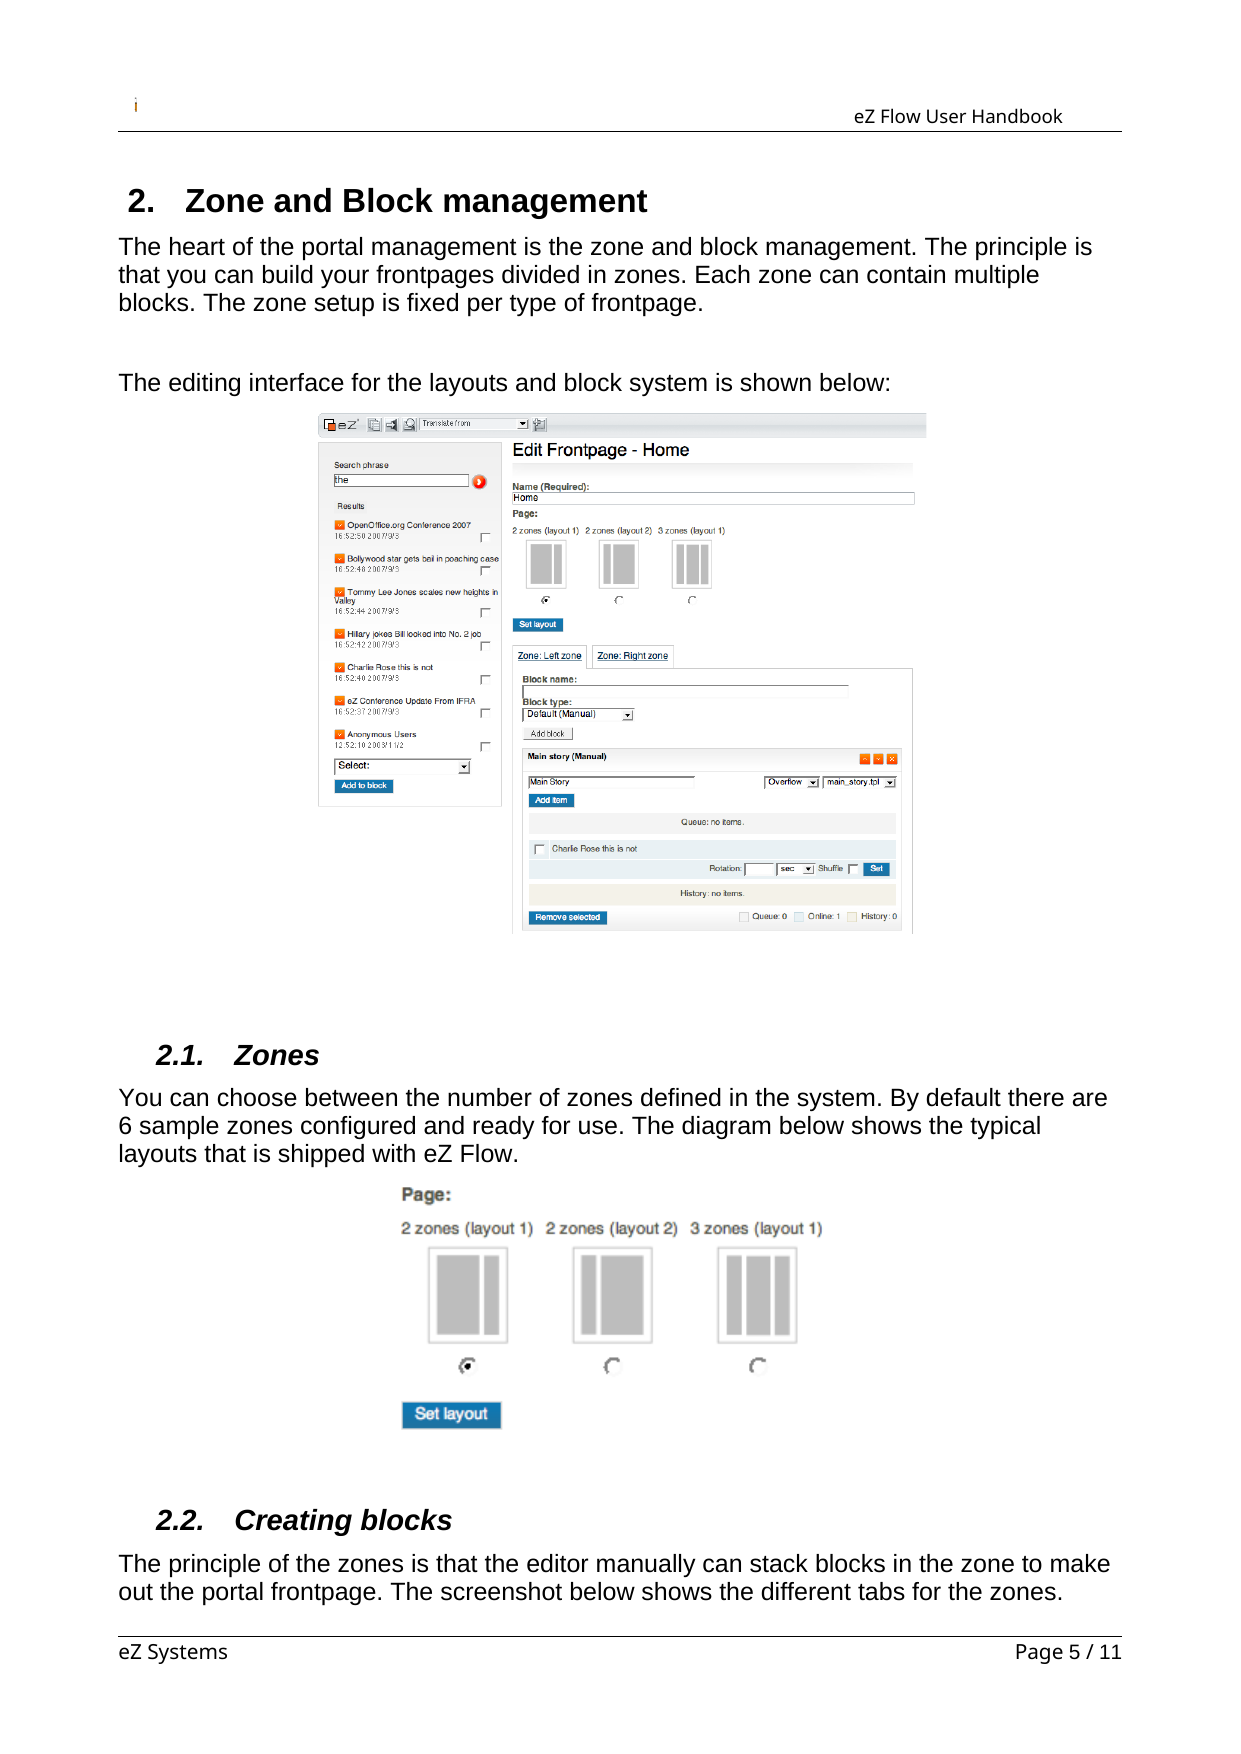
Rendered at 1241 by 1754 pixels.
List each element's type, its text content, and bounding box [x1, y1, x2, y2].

subtitle Zones [148, 1039, 1122, 1072]
text The editing interface for the layouts and block system is shown below: [118, 369, 1122, 397]
subtitle Creating blocks [148, 1504, 1122, 1537]
picture [313, 409, 927, 934]
text The heart of the portal management is the zone and block management. The principle is that you can build your frontpages divided in zones. Each zone can contain multiple blocks. The zone setup is fixed per type of frontpage. [118, 232, 1122, 316]
text You can choose between the number of zones defined in the system. By default there are 6 sample zones configured and ready for use. The diagram below shows the typical layouts that is shipped with eZ Flow. [118, 1084, 1122, 1168]
text The principle of the zones is that the editor manually can stack blocks in the zone to make out the portal frontpage. The screenshot below shows the different tabs for the zones. [118, 1549, 1122, 1605]
subtitle Zone and Block management [118, 183, 1122, 220]
picture [391, 1180, 849, 1439]
